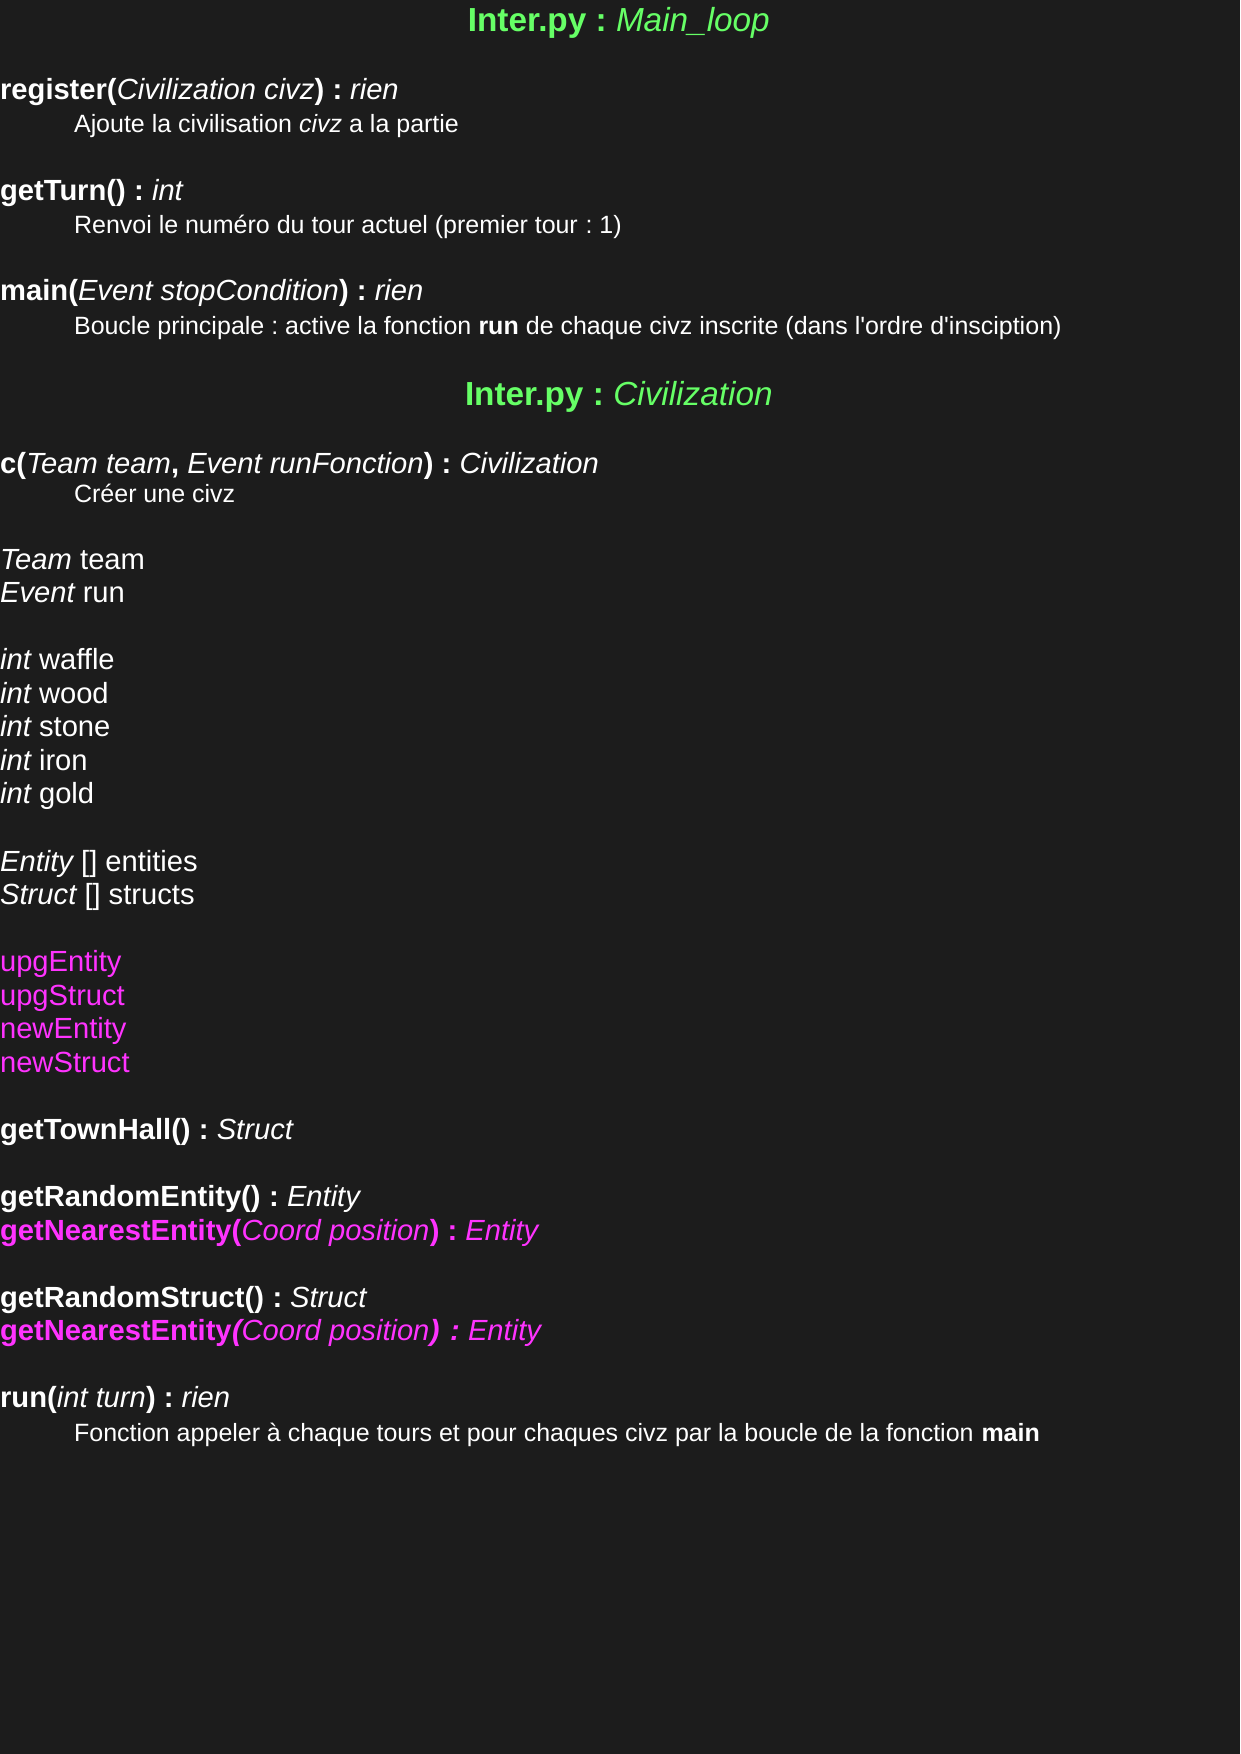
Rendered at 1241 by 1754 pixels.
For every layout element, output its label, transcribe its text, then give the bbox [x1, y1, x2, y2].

text newEntity [0, 1011, 1240, 1045]
text Boucle principale : active la fonction run de chaque civz inscrite (dans l'ordre d'insciption) [0, 307, 1240, 340]
text Ajoute la civilisation civz a la partie [0, 106, 1240, 139]
text Inter.py : Civilization [0, 374, 1240, 412]
text getTownHall() : Struct [0, 1112, 1240, 1145]
text Inter.py : Main_loop [0, 0, 1240, 38]
text int waffle [0, 642, 1240, 676]
text int stone [0, 709, 1240, 743]
text Renvoi le numéro du tour actuel (premier tour : 1) [0, 206, 1240, 240]
text Fonction appeler à chaque tours et pour chaques civz par la boucle de la fonction main [0, 1414, 1240, 1447]
text Event run [0, 575, 1240, 609]
text getNearestEntity(Coord position) : Entity [0, 1313, 1240, 1347]
text upgStruct [0, 978, 1240, 1011]
text int iron [0, 743, 1240, 776]
text upgEntity [0, 944, 1240, 978]
text getTurn() : int [0, 173, 1240, 206]
text register(Civilization civz) : rien [0, 72, 1240, 106]
text int gold [0, 776, 1240, 810]
text getRandomEntity() : Entity [0, 1179, 1240, 1212]
text run(int turn) : rien [0, 1380, 1240, 1414]
text getNearestEntity(Coord position) : Entity [0, 1212, 1240, 1246]
text Créer une civz [0, 479, 1240, 508]
text getRandomStruct() : Struct [0, 1279, 1240, 1313]
text main(Event stopCondition) : rien [0, 273, 1240, 307]
text c(Team team, Event runFonction) : Civilization [0, 446, 1240, 479]
text int wood [0, 676, 1240, 709]
text Team team [0, 542, 1240, 575]
text Entity [] entities [0, 843, 1240, 877]
text Struct [] structs [0, 877, 1240, 911]
text newStruct [0, 1045, 1240, 1078]
